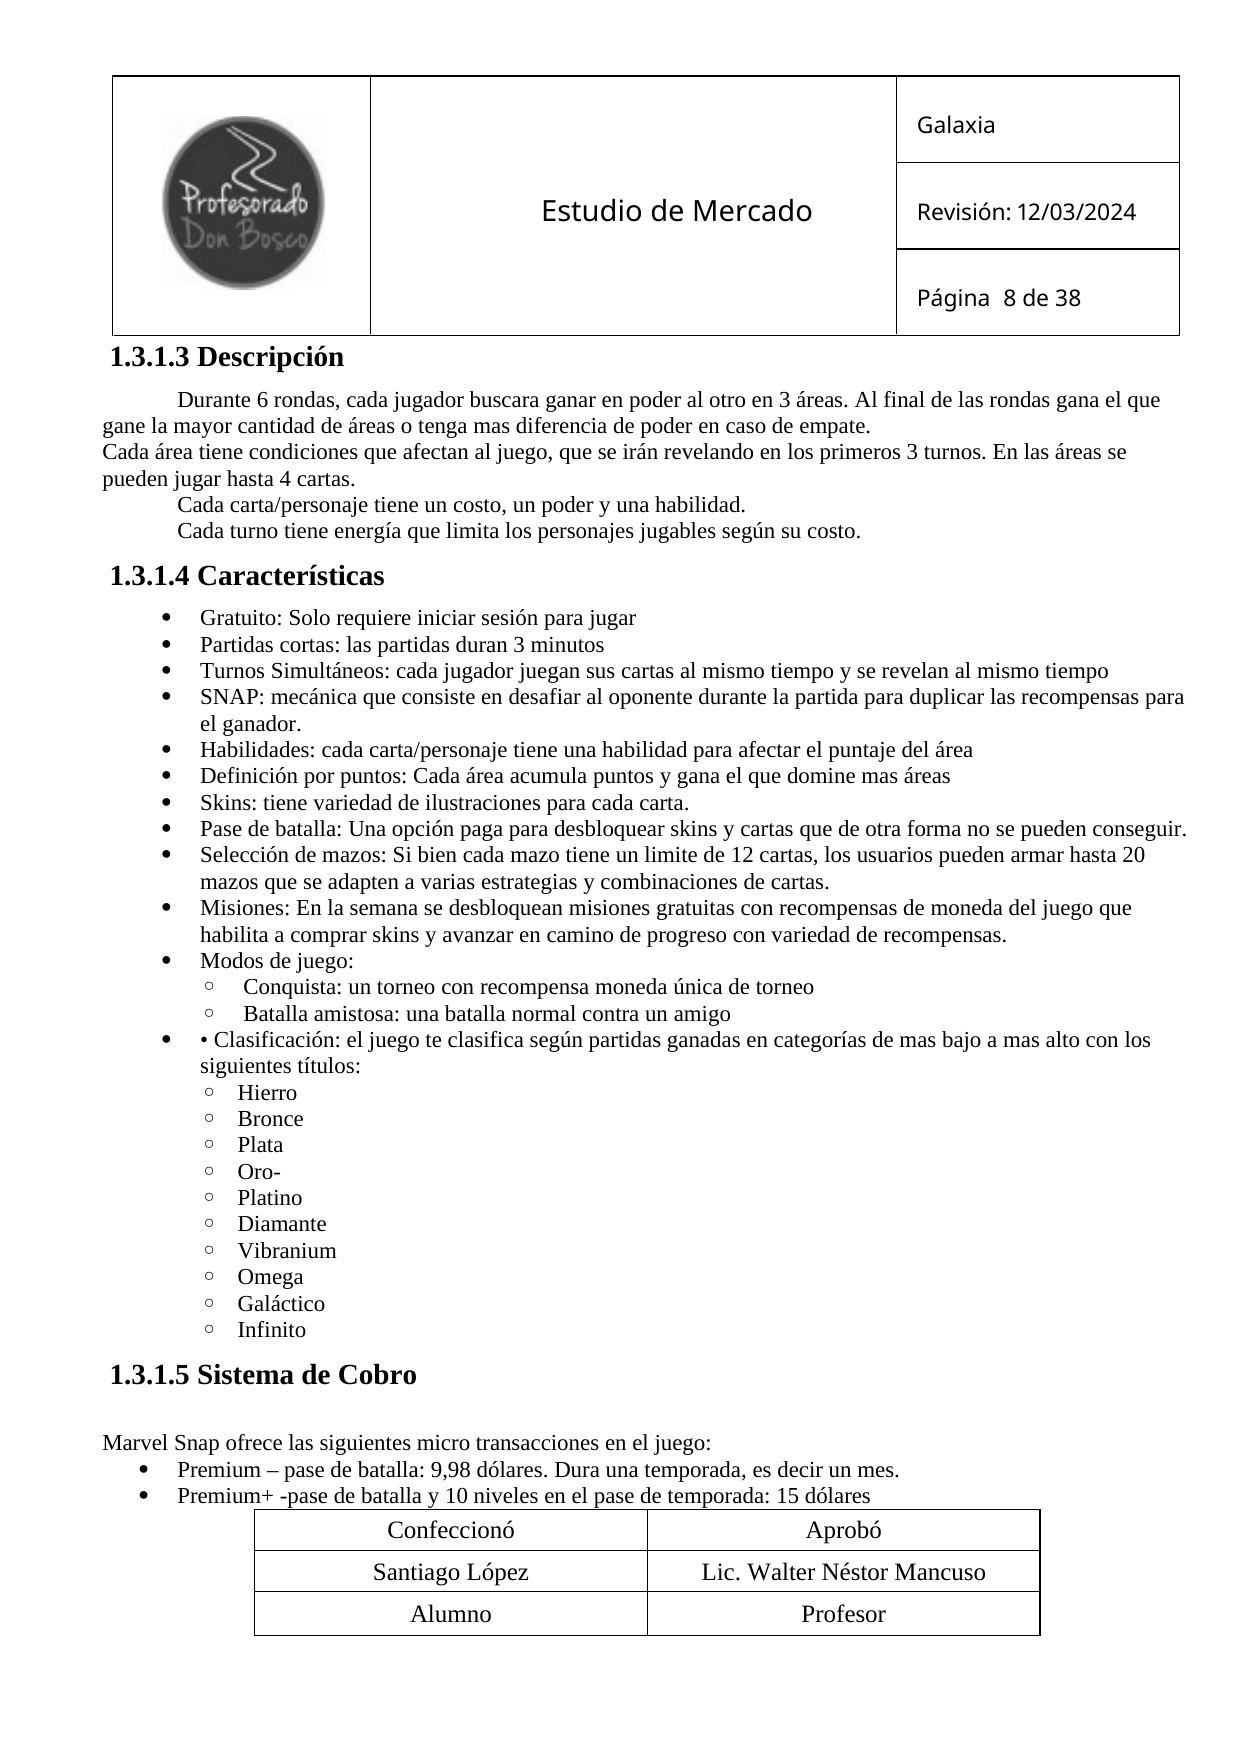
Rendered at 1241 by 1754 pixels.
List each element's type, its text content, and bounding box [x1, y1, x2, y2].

list • Clasificación: el juego te clasifica según partidas ganadas en categorías de mas bajo a mas alto con los siguientes títulos: [162, 1026, 1192, 1079]
subtitle 1.3.1.4 Características [102, 558, 1192, 592]
list Definición por puntos: Cada área acumula puntos y gana el que domine mas áreas [162, 762, 1192, 789]
text Cada turno tiene energía que limita los personajes jugables según su costo. [102, 517, 1192, 544]
list Omega [200, 1263, 1192, 1289]
list Infinito [200, 1316, 1192, 1342]
list Vibranium [200, 1237, 1192, 1263]
list Partidas cortas: las partidas duran 3 minutos [162, 631, 1192, 657]
list Diamante [200, 1211, 1192, 1237]
list Bronce [200, 1105, 1192, 1131]
text Marvel Snap ofrece las siguientes micro transacciones en el juego: [102, 1429, 1192, 1456]
list Premium – pase de batalla: 9,98 dólares. Dura una temporada, es decir un mes. [139, 1456, 1192, 1482]
list Skins: tiene variedad de ilustraciones para cada carta. [162, 789, 1192, 815]
list Selección de mazos: Si bien cada mazo tiene un limite de 12 cartas, los usuarios pueden armar hasta 20 mazos que se adapten a varias estrategias y combinaciones de cartas. [162, 842, 1192, 894]
text Durante 6 rondas, cada jugador buscara ganar en poder al otro en 3 áreas. Al final de las rondas gana el que gane la mayor cantidad de áreas o tenga mas diferencia de poder en caso de empate. [102, 386, 1192, 438]
list Plata [200, 1131, 1192, 1158]
list Habilidades: cada carta/personaje tiene una habilidad para afectar el puntaje del área [162, 736, 1192, 762]
text Cada área tiene condiciones que afectan al juego, que se irán revelando en los primeros 3 turnos. En las áreas se pueden jugar hasta 4 cartas. [102, 438, 1192, 491]
list Platino [200, 1184, 1192, 1211]
list Oro- [200, 1158, 1192, 1184]
list Pase de batalla: Una opción paga para desbloquear skins y cartas que de otra forma no se pueden conseguir. [162, 815, 1192, 842]
list Misiones: En la semana se desbloquean misiones gratuitas con recompensas de moneda del juego que habilita a comprar skins y avanzar en camino de progreso con variedad de recompensas. [162, 894, 1192, 947]
list Galáctico [200, 1289, 1192, 1316]
text Cada carta/personaje tiene un costo, un poder y una habilidad. [102, 491, 1192, 517]
list Premium+ -pase de batalla y 10 niveles en el pase de temporada: 15 dólares [139, 1482, 1192, 1508]
list SNAP: mecánica que consiste en desafiar al oponente durante la partida para duplicar las recompensas para el ganador. [162, 683, 1192, 736]
subtitle 1.3.1.5 Sistema de Cobro [102, 1357, 1192, 1390]
list Hierro [200, 1079, 1192, 1105]
subtitle 1.3.1.3 Descripción [102, 339, 1192, 373]
list Batalla amistosa: una batalla normal contra un amigo [200, 1000, 1192, 1026]
list Conquista: un torneo con recompensa moneda única de torneo [200, 973, 1192, 1000]
list Modos de juego: [162, 947, 1192, 973]
list Gratuito: Solo requiere iniciar sesión para jugar [162, 604, 1192, 631]
list Turnos Simultáneos: cada jugador juegan sus cartas al mismo tiempo y se revelan al mismo tiempo [162, 657, 1192, 683]
